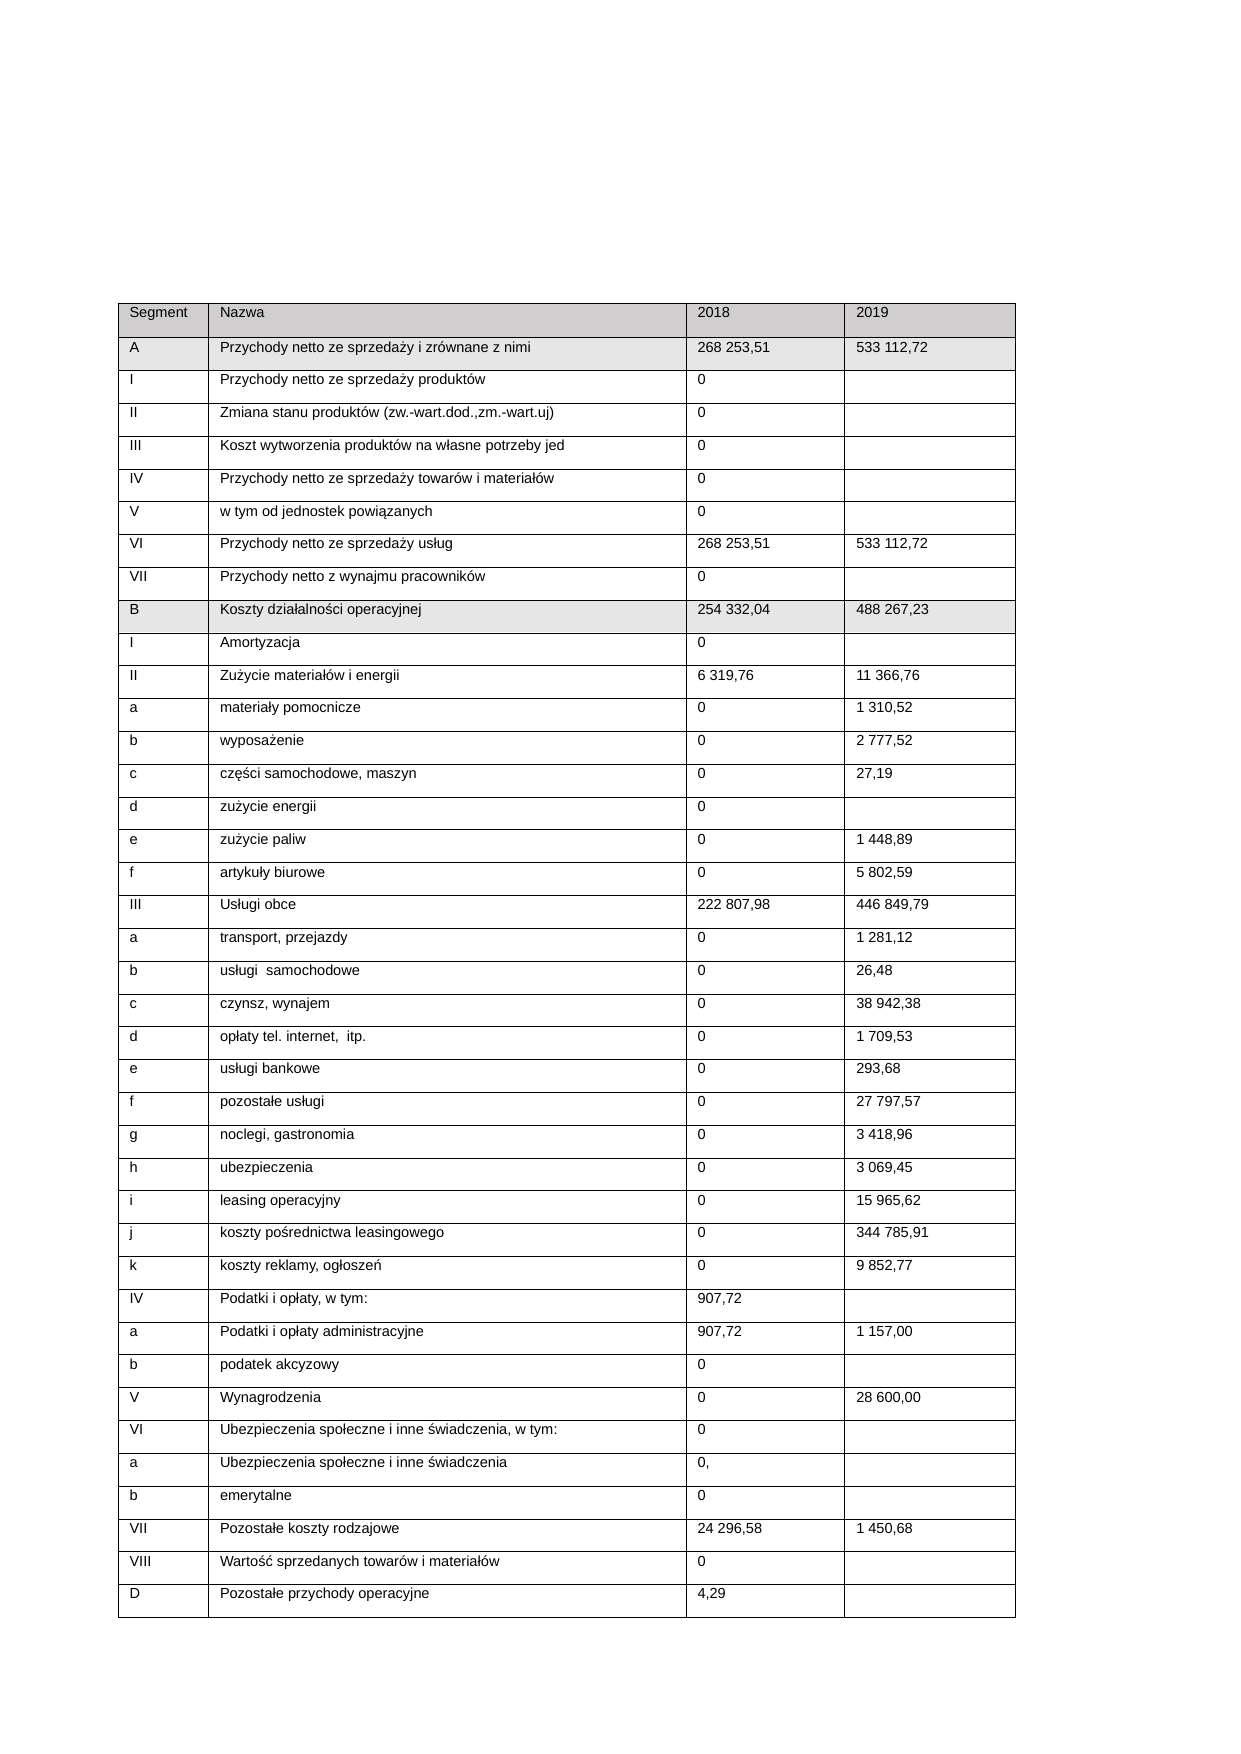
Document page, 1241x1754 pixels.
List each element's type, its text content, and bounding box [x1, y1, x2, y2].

table_cell 0 [687, 830, 844, 862]
table_cell i [119, 1191, 208, 1223]
table_cell zużycie energii [209, 798, 686, 829]
table_cell 1 448,89 [845, 830, 1015, 862]
table_cell 0 [687, 1355, 844, 1387]
table_cell V [119, 1388, 208, 1420]
table_cell zużycie paliw [209, 830, 686, 862]
table_cell [845, 1585, 1015, 1617]
table_cell 2 777,52 [845, 732, 1015, 764]
table_cell 11 366,76 [845, 666, 1015, 698]
table_cell 3 069,45 [845, 1159, 1015, 1190]
table_cell leasing operacyjny [209, 1191, 686, 1223]
table_cell 0 [687, 995, 844, 1026]
table_cell 0 [687, 962, 844, 993]
table_cell [845, 437, 1015, 468]
table_cell Zmiana stanu produktów (zw.-wart.dod.,zm.-wart.uj) [209, 404, 686, 436]
table_cell podatek akcyzowy [209, 1355, 686, 1387]
table_cell [845, 634, 1015, 665]
table_cell 9 852,77 [845, 1257, 1015, 1289]
table_cell a [119, 1323, 208, 1354]
table_cell c [119, 995, 208, 1026]
table_cell 1 281,12 [845, 929, 1015, 961]
table_cell a [119, 699, 208, 731]
table_cell II [119, 404, 208, 436]
table_cell koszty reklamy, ogłoszeń [209, 1257, 686, 1289]
table_cell 0 [687, 1224, 844, 1256]
table_cell 0 [687, 502, 844, 534]
table_cell Przychody netto z wynajmu pracowników [209, 568, 686, 600]
table_cell 1 157,00 [845, 1323, 1015, 1354]
table_cell 0 [687, 1093, 844, 1125]
table_cell e [119, 830, 208, 862]
table_cell [845, 502, 1015, 534]
table_cell 268 253,51 [687, 535, 844, 567]
table_cell 533 112,72 [845, 535, 1015, 567]
table_cell V [119, 502, 208, 534]
table_cell d [119, 1027, 208, 1059]
table_cell emerytalne [209, 1487, 686, 1518]
table_cell 6 319,76 [687, 666, 844, 698]
table_cell czynsz, wynajem [209, 995, 686, 1026]
table_header Nazwa [209, 304, 686, 337]
table_cell IV [119, 470, 208, 501]
table_cell [845, 1552, 1015, 1584]
table_cell VII [119, 568, 208, 600]
table_cell h [119, 1159, 208, 1190]
table_cell III [119, 437, 208, 468]
table_cell VI [119, 1421, 208, 1453]
table_cell [845, 798, 1015, 829]
table_cell 0 [687, 371, 844, 403]
table_cell 0 [687, 568, 844, 600]
table_cell Pozostałe przychody operacyjne [209, 1585, 686, 1617]
table_cell 0 [687, 1552, 844, 1584]
table_cell 0 [687, 1027, 844, 1059]
table_cell 5 802,59 [845, 863, 1015, 895]
table_cell Przychody netto ze sprzedaży i zrównane z nimi [209, 338, 686, 370]
table_cell 0 [687, 634, 844, 665]
table_cell opłaty tel. internet, itp. [209, 1027, 686, 1059]
table_cell 28 600,00 [845, 1388, 1015, 1420]
table_cell wyposażenie [209, 732, 686, 764]
table_cell 268 253,51 [687, 338, 844, 370]
table_cell Ubezpieczenia społeczne i inne świadczenia [209, 1454, 686, 1486]
table_cell d [119, 798, 208, 829]
table_cell [845, 1454, 1015, 1486]
table_header 2018 [687, 304, 844, 337]
table_cell Koszty działalności operacyjnej [209, 601, 686, 632]
table_cell 0 [687, 1060, 844, 1092]
table_cell 0 [687, 1159, 844, 1190]
table_cell 344 785,91 [845, 1224, 1015, 1256]
table_cell VII [119, 1520, 208, 1551]
table_cell pozostałe usługi [209, 1093, 686, 1125]
table_cell 0 [687, 1388, 844, 1420]
table_cell Przychody netto ze sprzedaży towarów i materiałów [209, 470, 686, 501]
table_cell Podatki i opłaty administracyjne [209, 1323, 686, 1354]
table_cell [845, 1355, 1015, 1387]
table_cell A [119, 338, 208, 370]
table_cell 15 965,62 [845, 1191, 1015, 1223]
table_cell w tym od jednostek powiązanych [209, 502, 686, 534]
table_cell usługi bankowe [209, 1060, 686, 1092]
table_cell 0 [687, 732, 844, 764]
table_cell g [119, 1126, 208, 1157]
table_cell 907,72 [687, 1290, 844, 1322]
table_cell III [119, 896, 208, 928]
table_cell Przychody netto ze sprzedaży usług [209, 535, 686, 567]
table_cell c [119, 765, 208, 797]
table_cell b [119, 1355, 208, 1387]
table_cell Amortyzacja [209, 634, 686, 665]
table_cell Zużycie materiałów i energii [209, 666, 686, 698]
table_cell usługi samochodowe [209, 962, 686, 993]
table_cell koszty pośrednictwa leasingowego [209, 1224, 686, 1256]
table_cell 24 296,58 [687, 1520, 844, 1551]
table_cell I [119, 371, 208, 403]
table_cell 0 [687, 1487, 844, 1518]
table_cell 533 112,72 [845, 338, 1015, 370]
table_cell I [119, 634, 208, 665]
table_cell a [119, 1454, 208, 1486]
table_cell [845, 568, 1015, 600]
table_cell k [119, 1257, 208, 1289]
table_cell e [119, 1060, 208, 1092]
table_cell [845, 1487, 1015, 1518]
table_cell [845, 1290, 1015, 1322]
table_cell 0 [687, 470, 844, 501]
table_cell f [119, 1093, 208, 1125]
table_cell 26,48 [845, 962, 1015, 993]
table_cell [845, 470, 1015, 501]
table_cell b [119, 962, 208, 993]
table_cell b [119, 1487, 208, 1518]
table_cell Podatki i opłaty, w tym: [209, 1290, 686, 1322]
table_cell 0 [687, 437, 844, 468]
table_cell 488 267,23 [845, 601, 1015, 632]
table_cell 0 [687, 404, 844, 436]
table_cell IV [119, 1290, 208, 1322]
table_cell artykuły biurowe [209, 863, 686, 895]
table_cell 1 450,68 [845, 1520, 1015, 1551]
table_cell 254 332,04 [687, 601, 844, 632]
table_cell 1 709,53 [845, 1027, 1015, 1059]
table_cell Wartość sprzedanych towarów i materiałów [209, 1552, 686, 1584]
table_cell Wynagrodzenia [209, 1388, 686, 1420]
table_cell f [119, 863, 208, 895]
table_cell 0 [687, 929, 844, 961]
table_cell b [119, 732, 208, 764]
table_cell VIII [119, 1552, 208, 1584]
table_cell [845, 371, 1015, 403]
table_cell Koszt wytworzenia produktów na własne potrzeby jed [209, 437, 686, 468]
table_cell transport, przejazdy [209, 929, 686, 961]
table_cell II [119, 666, 208, 698]
table_cell 38 942,38 [845, 995, 1015, 1026]
table_cell 0 [687, 1191, 844, 1223]
table_cell materiały pomocnicze [209, 699, 686, 731]
table_cell a [119, 929, 208, 961]
table_cell 0 [687, 1257, 844, 1289]
table_cell j [119, 1224, 208, 1256]
table_cell [845, 1421, 1015, 1453]
table_cell 27 797,57 [845, 1093, 1015, 1125]
table_cell ubezpieczenia [209, 1159, 686, 1190]
table_cell części samochodowe, maszyn [209, 765, 686, 797]
table_cell 0 [687, 863, 844, 895]
table_cell 293,68 [845, 1060, 1015, 1092]
table_cell 0 [687, 798, 844, 829]
table_header 2019 [845, 304, 1015, 337]
table_cell 446 849,79 [845, 896, 1015, 928]
table_cell 907,72 [687, 1323, 844, 1354]
table_cell Ubezpieczenia społeczne i inne świadczenia, w tym: [209, 1421, 686, 1453]
table_cell 0 [687, 765, 844, 797]
table_cell 4,29 [687, 1585, 844, 1617]
table_cell noclegi, gastronomia [209, 1126, 686, 1157]
table_cell Pozostałe koszty rodzajowe [209, 1520, 686, 1551]
table_cell Przychody netto ze sprzedaży produktów [209, 371, 686, 403]
table_cell 27,19 [845, 765, 1015, 797]
table_cell 0, [687, 1454, 844, 1486]
table_cell 0 [687, 699, 844, 731]
table_cell B [119, 601, 208, 632]
table_cell VI [119, 535, 208, 567]
table_cell 3 418,96 [845, 1126, 1015, 1157]
table_cell 1 310,52 [845, 699, 1015, 731]
table_cell 222 807,98 [687, 896, 844, 928]
table_cell 0 [687, 1421, 844, 1453]
table_cell Usługi obce [209, 896, 686, 928]
table_cell D [119, 1585, 208, 1617]
table_cell 0 [687, 1126, 844, 1157]
table_header Segment [119, 304, 208, 337]
table_cell [845, 404, 1015, 436]
